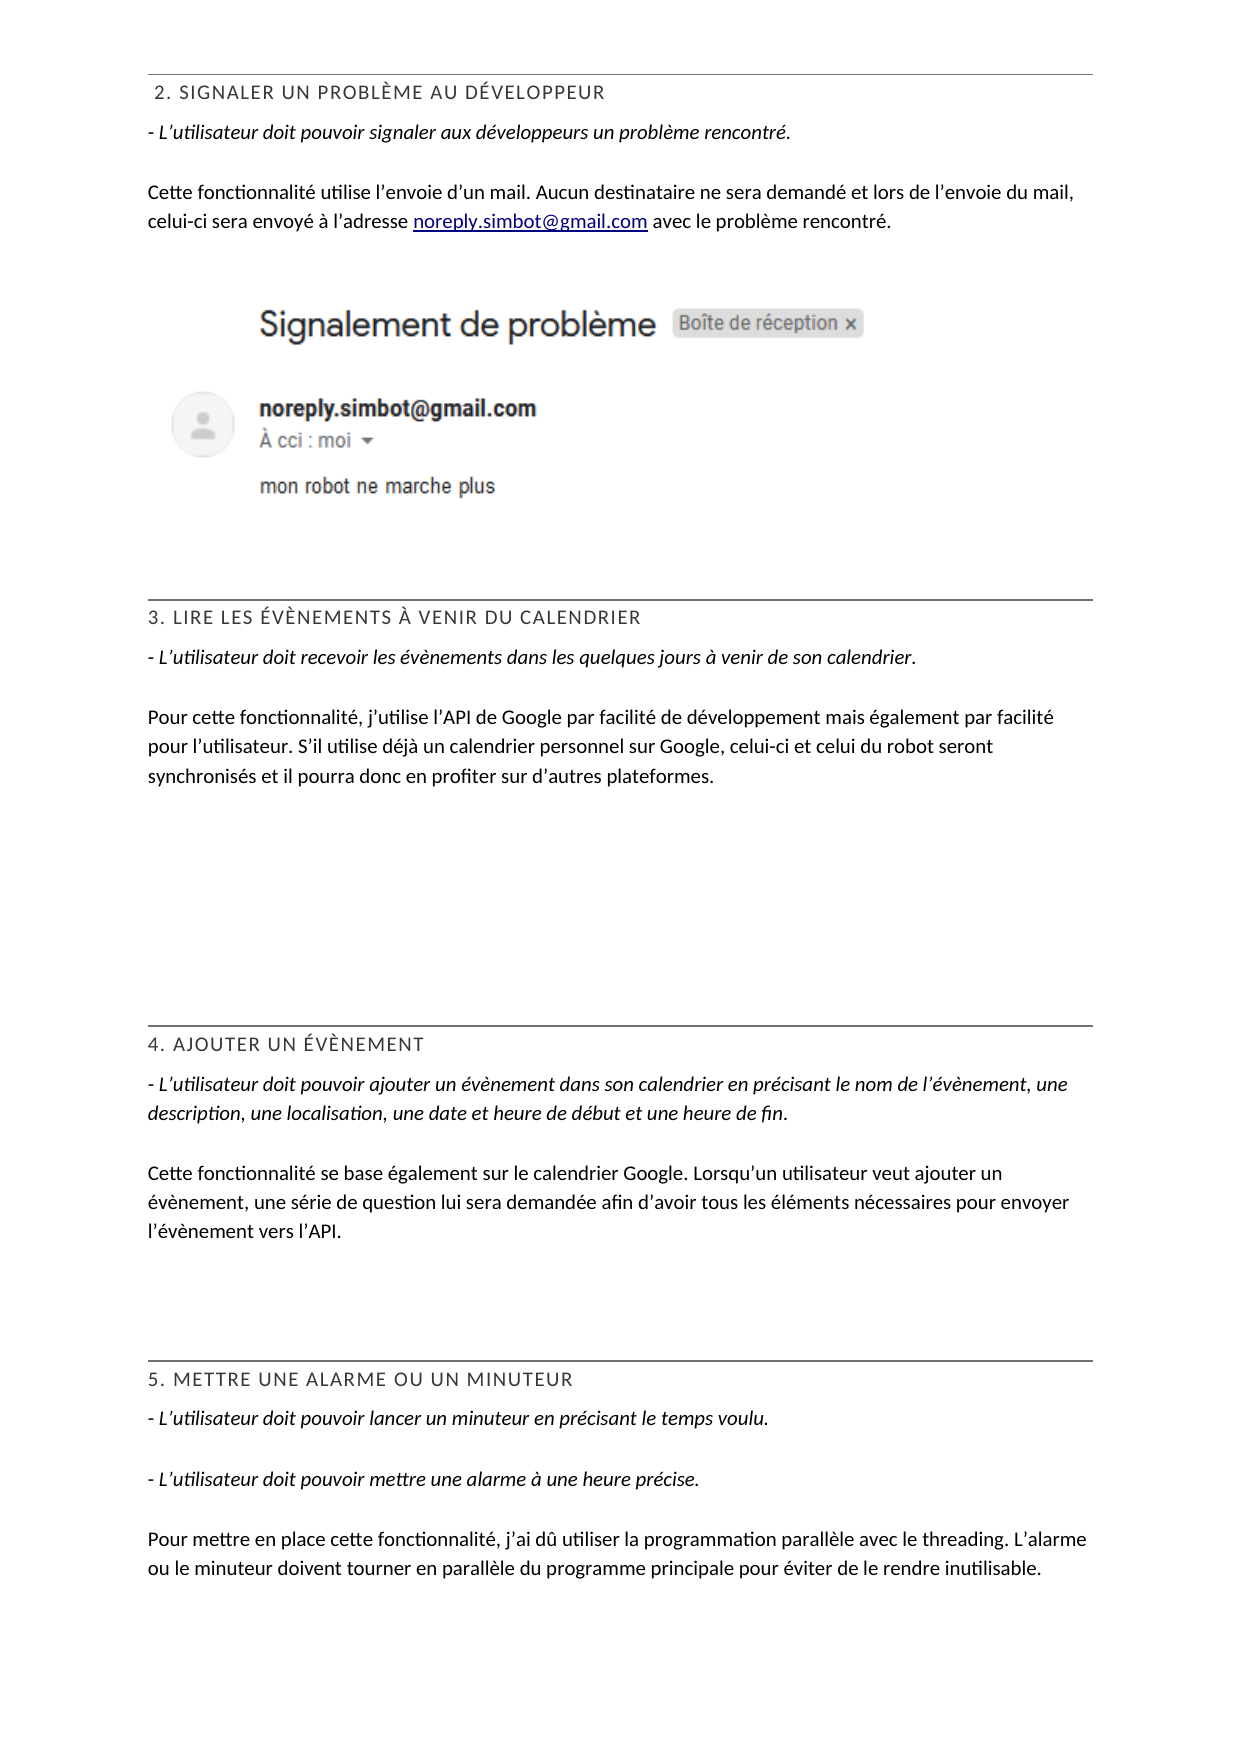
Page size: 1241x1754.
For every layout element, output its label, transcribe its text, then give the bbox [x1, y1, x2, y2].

text Cette fonctionnalité utilise l’envoie d’un mail. Aucun destinataire ne sera demandé et lors de l’envoie du mail, celui-ci sera envoyé à l’adresse noreply.simbot@gmail.com avec le problème rencontré. [148, 179, 1093, 234]
text - L’utilisateur doit pouvoir mettre une alarme à une heure précise. [148, 1466, 1093, 1491]
text Cette fonctionnalité se base également sur le calendrier Google. Lorsqu’un utilisateur veut ajouter un évènement, une série de question lui sera demandée afin d’avoir tous les éléments nécessaires pour envoyer l’évènement vers l’API. [148, 1160, 1093, 1244]
text - L’utilisateur doit pouvoir lancer un minuteur en précisant le temps voulu. [148, 1406, 1093, 1431]
subtitle 3. Lire les évènements à venir du calendrier [148, 601, 1093, 630]
text Pour mettre en place cette fonctionnalité, j’ai dû utiliser la programmation parallèle avec le threading. L’alarme ou le minuteur doivent tourner en parallèle du programme principale pour éviter de le rendre inutilisable. [148, 1526, 1093, 1581]
subtitle 2. Signaler un problème au développeur [148, 75, 1093, 105]
subtitle 5. Mettre une alarme ou un minuteur [148, 1362, 1093, 1391]
text - L’utilisateur doit pouvoir signaler aux développeurs un problème rencontré. [148, 119, 1093, 144]
text Pour cette fonctionnalité, j’utilise l’API de Google par facilité de développement mais également par facilité pour l’utilisateur. S’il utilise déjà un calendrier personnel sur Google, celui-ci et celui du robot seront synchronisés et il pourra donc en profiter sur d’autres plateformes. [148, 704, 1093, 788]
text - L’utilisateur doit pouvoir ajouter un évènement dans son calendrier en précisant le nom de l’évènement, une description, une localisation, une date et heure de début et une heure de fin. [148, 1071, 1093, 1125]
subtitle 4. Ajouter un évènement [148, 1027, 1093, 1057]
text - L’utilisateur doit recevoir les évènements dans les quelques jours à venir de son calendrier. [148, 644, 1093, 669]
